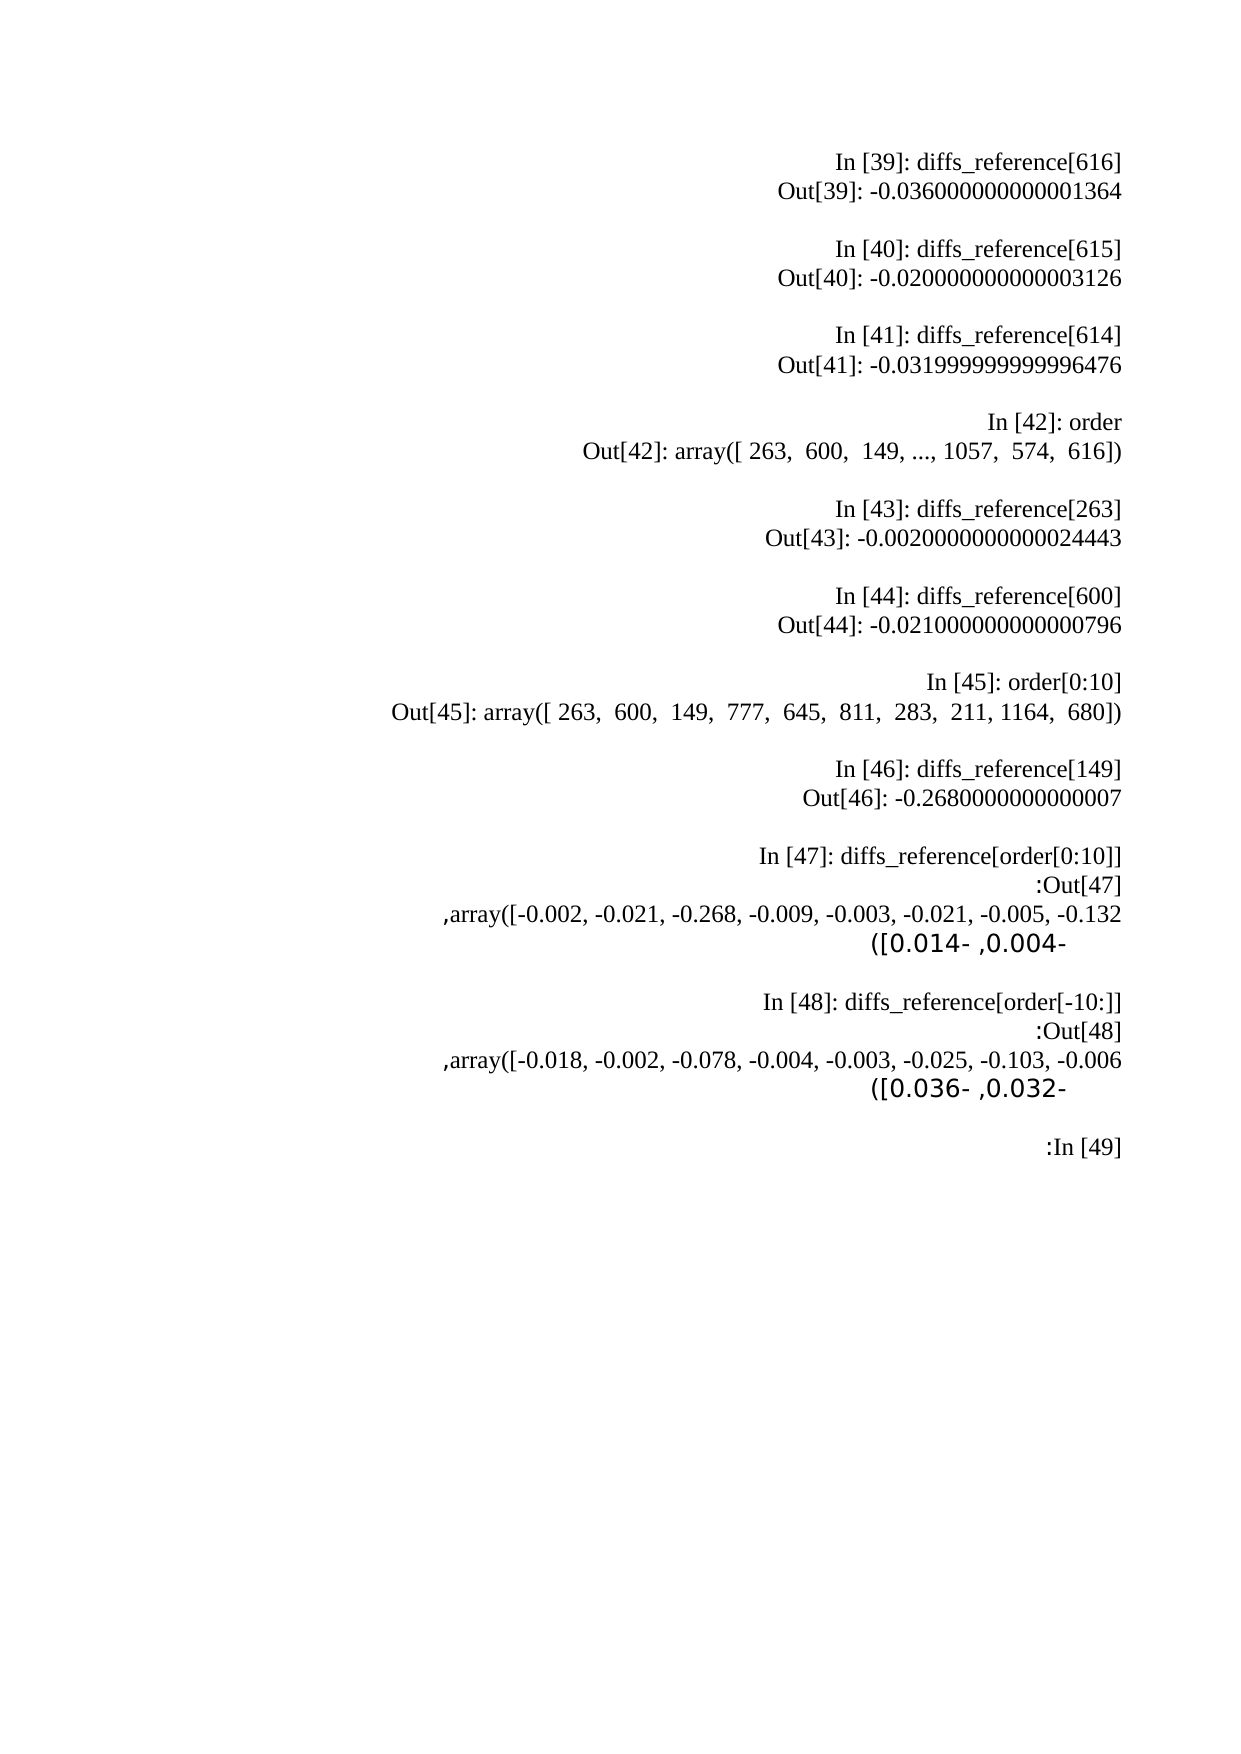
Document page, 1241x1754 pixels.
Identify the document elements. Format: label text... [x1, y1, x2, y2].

text In [46]: diffs_reference[149] [118, 754, 1122, 783]
text In [43]: diffs_reference[263] [118, 494, 1122, 523]
text array([-0.018, -0.002, -0.078, -0.004, -0.003, -0.025, -0.103, -0.006, [118, 1045, 1122, 1074]
text Out[41]: -0.031999999999996476 [118, 350, 1122, 378]
text Out[48]: [118, 1016, 1122, 1045]
text In [40]: diffs_reference[615] [118, 234, 1122, 263]
text Out[43]: -0.0020000000000024443 [118, 523, 1122, 552]
text In [41]: diffs_reference[614] [118, 320, 1122, 350]
text array([-0.002, -0.021, -0.268, -0.009, -0.003, -0.021, -0.005, -0.132, [118, 899, 1122, 929]
text -0.032, -0.036]) [118, 1074, 1122, 1104]
text In [48]: diffs_reference[order[-10:]] [118, 987, 1122, 1016]
text In [39]: diffs_reference[616] [118, 147, 1122, 176]
text Out[40]: -0.020000000000003126 [118, 263, 1122, 292]
text -0.004, -0.014]) [118, 929, 1122, 958]
text In [49]: [118, 1132, 1122, 1162]
text Out[45]: array([ 263, 600, 149, 777, 645, 811, 283, 211, 1164, 680]) [118, 697, 1122, 726]
text In [45]: order[0:10] [118, 667, 1122, 697]
text Out[46]: -0.2680000000000007 [118, 783, 1122, 812]
text In [47]: diffs_reference[order[0:10]] [118, 841, 1122, 870]
text Out[39]: -0.036000000000001364 [118, 176, 1122, 205]
text In [44]: diffs_reference[600] [118, 581, 1122, 610]
text Out[44]: -0.021000000000000796 [118, 610, 1122, 639]
text In [42]: order [118, 407, 1122, 436]
text Out[47]: [118, 870, 1122, 899]
text Out[42]: array([ 263, 600, 149, ..., 1057, 574, 616]) [118, 436, 1122, 465]
